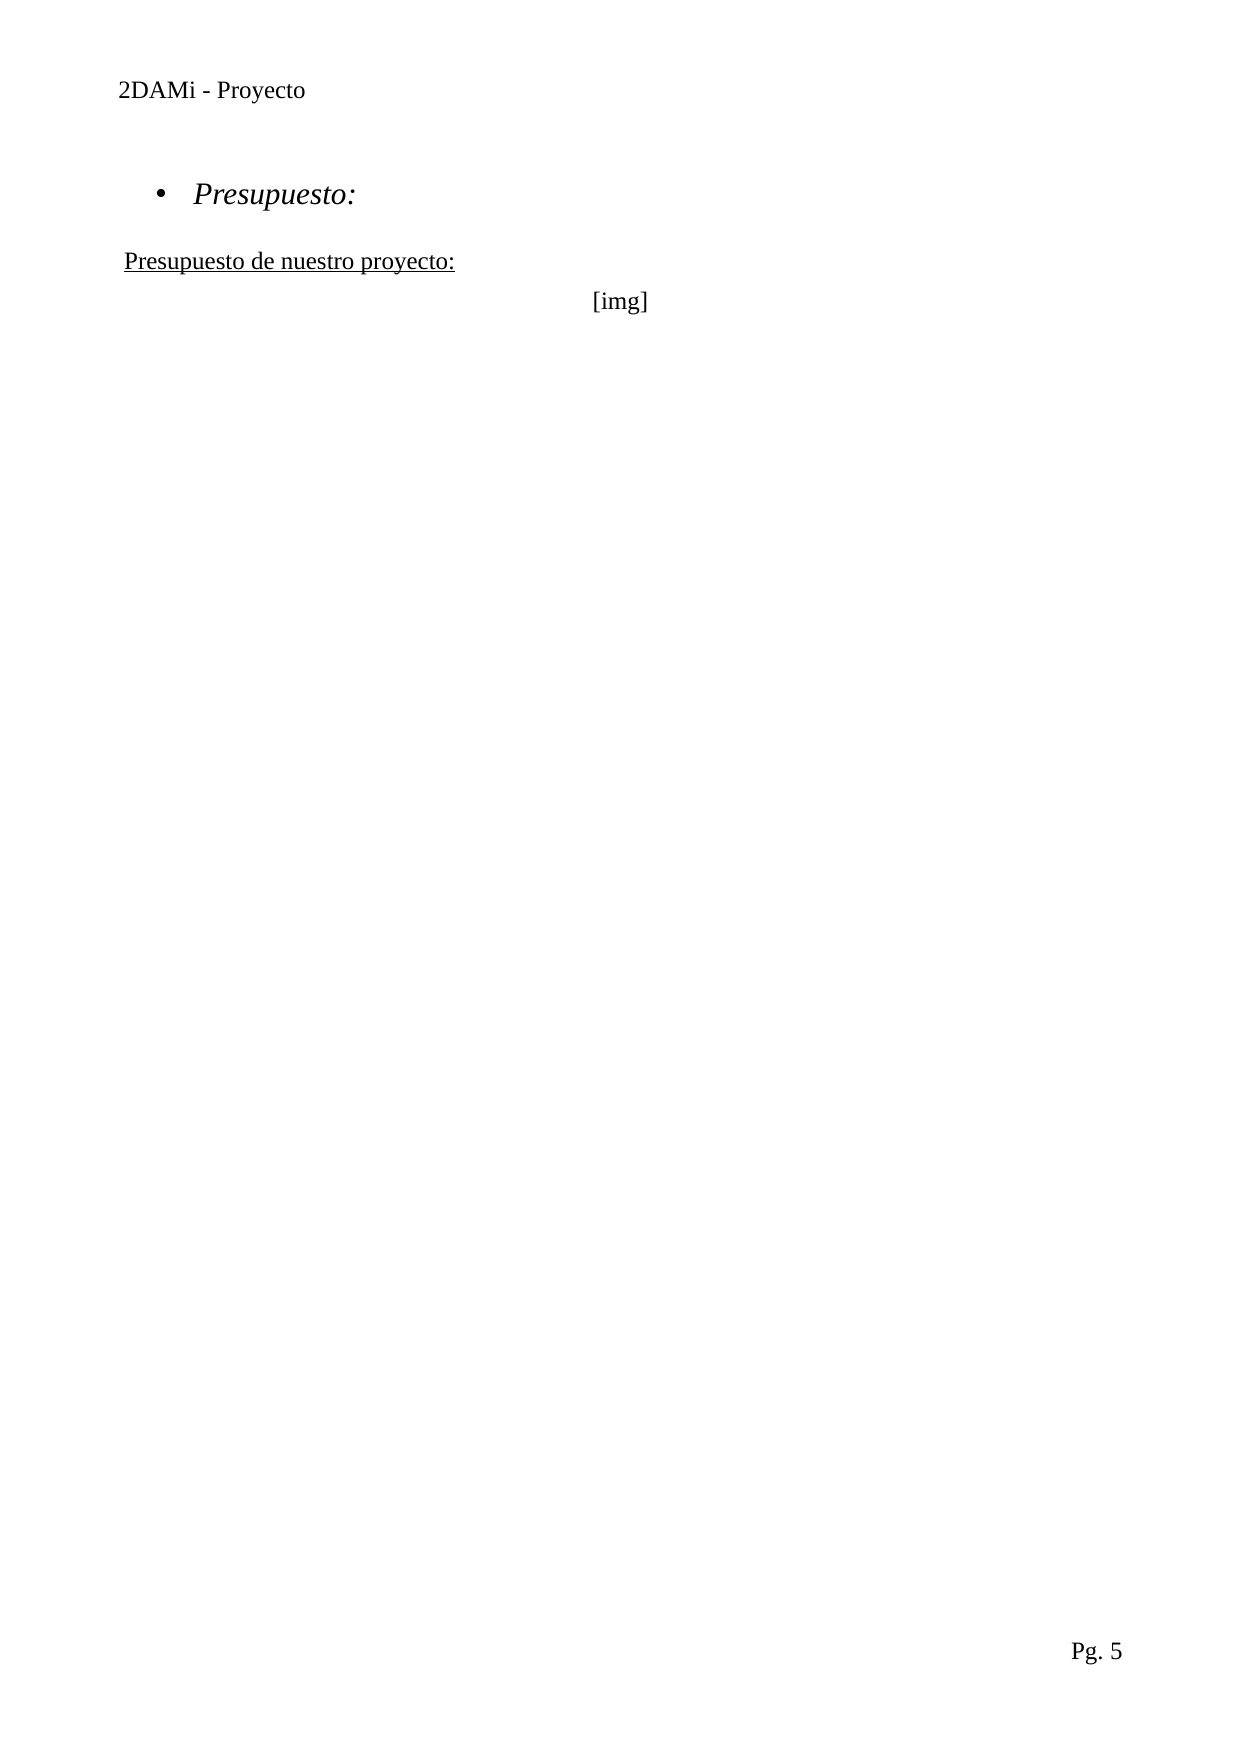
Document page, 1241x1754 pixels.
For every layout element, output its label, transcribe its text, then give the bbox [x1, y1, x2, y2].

table_header Presupuesto de nuestro proyecto: [118, 240, 1122, 281]
table_cell [img] [118, 281, 1122, 321]
list Presupuesto: [156, 176, 1122, 212]
